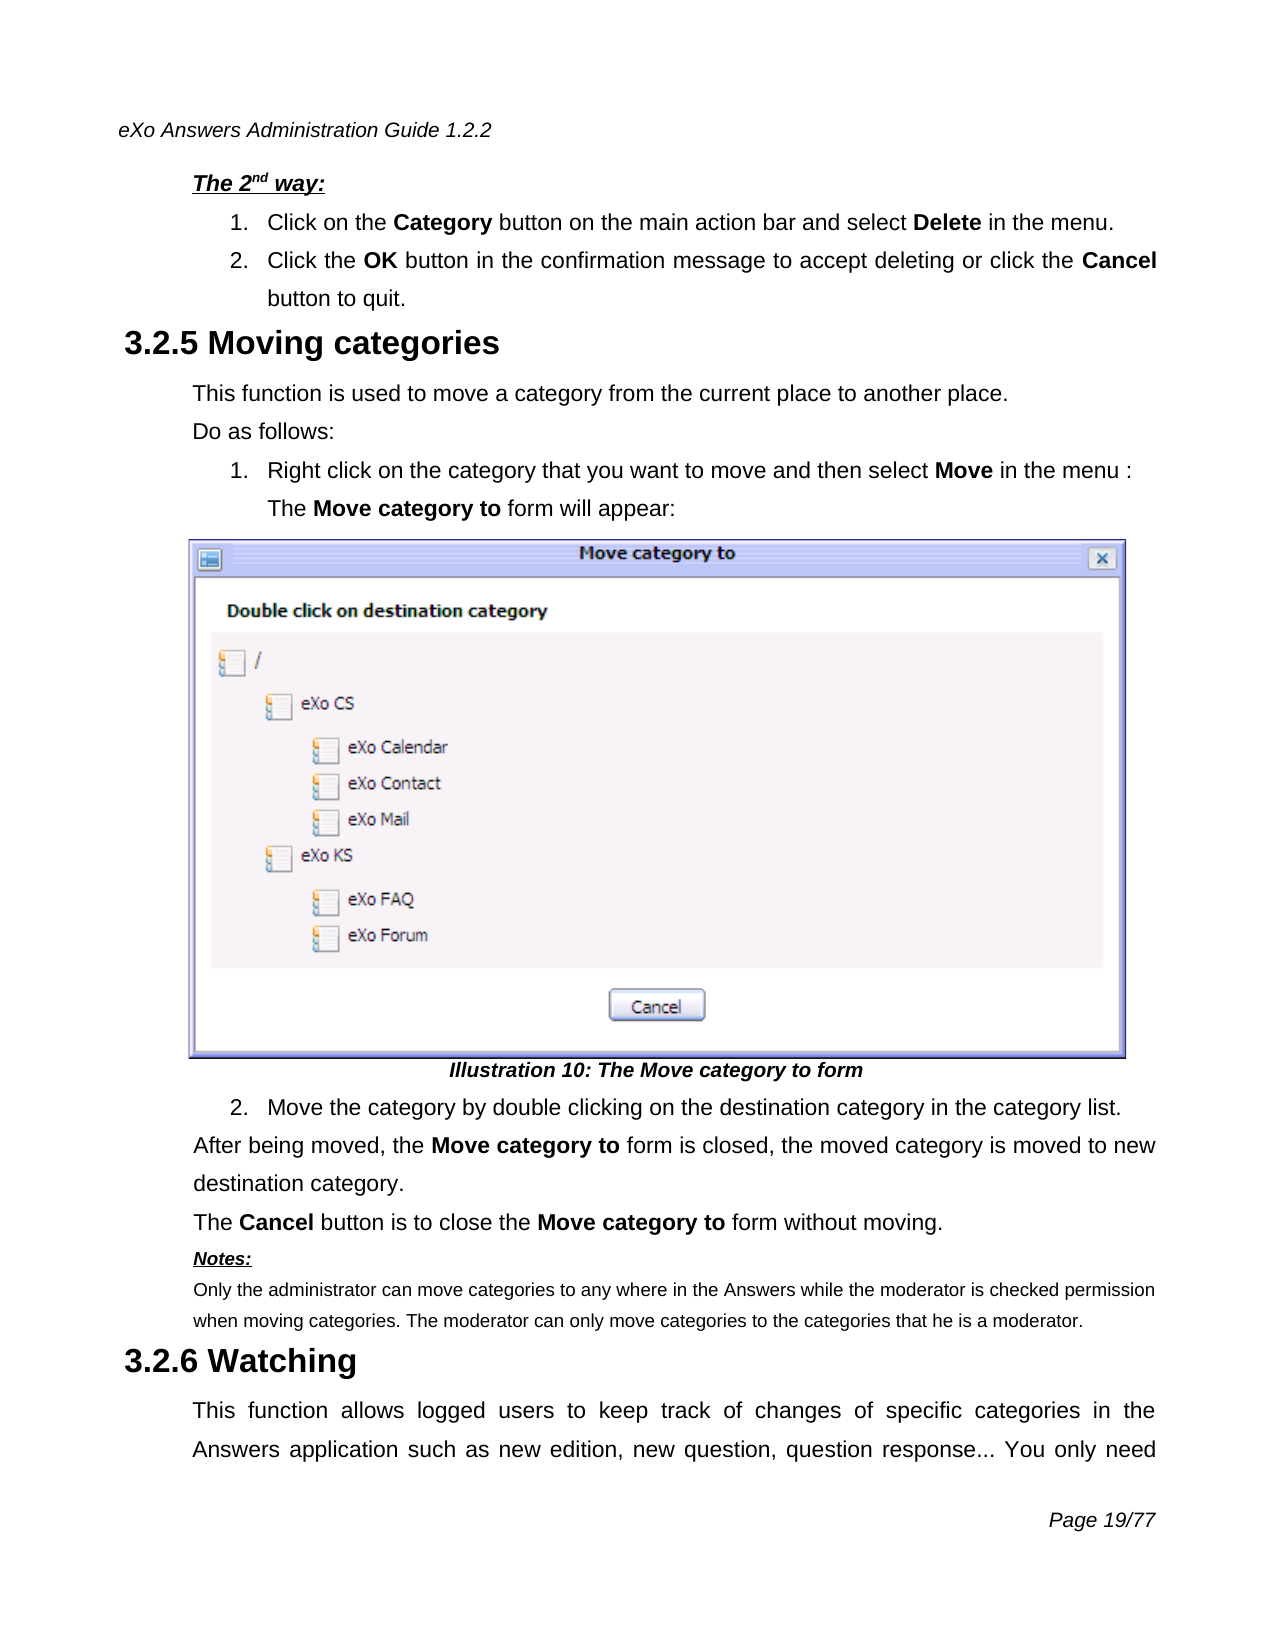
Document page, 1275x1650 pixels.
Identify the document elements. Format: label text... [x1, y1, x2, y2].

list Click on the Category button on the main action bar and select Delete in the menu. [229, 209, 1157, 235]
text This function allows logged users to keep track of changes of specific categories in the Answers application such as new edition, new question, question response... You only need [192, 1398, 1157, 1462]
list The Cancel button is to close the Move category to form without moving. [156, 1209, 1157, 1235]
list After being moved, the Move category to form is closed, the moved category is moved to new destination category. [156, 1133, 1157, 1197]
text The 2nd way: [192, 171, 1157, 196]
list Move the category by double clicking on the destination category in the category list. [229, 534, 1157, 1120]
text This function is used to move a category from the current place to another place. [192, 381, 1157, 406]
list Only the administrator can move categories to any where in the Answers while the moderator is checked permission when moving categories. The moderator can only move categories to the categories that he is a moderator. [156, 1279, 1157, 1332]
picture [188, 539, 1127, 1059]
list Click the OK button in the confirmation message to accept deleting or click the Cancel button to quit. [229, 248, 1157, 312]
text Do as follows: [192, 419, 1157, 444]
list The Move category to form will appear: [229, 496, 1157, 521]
list Illustration 10: The Move category to form [167, 552, 1147, 1081]
subtitle Watching [124, 1342, 1157, 1379]
list Notes: [156, 1248, 1157, 1269]
subtitle Moving categories [124, 324, 1157, 362]
list Right click on the category that you want to move and then select Move in the menu : [229, 457, 1157, 483]
